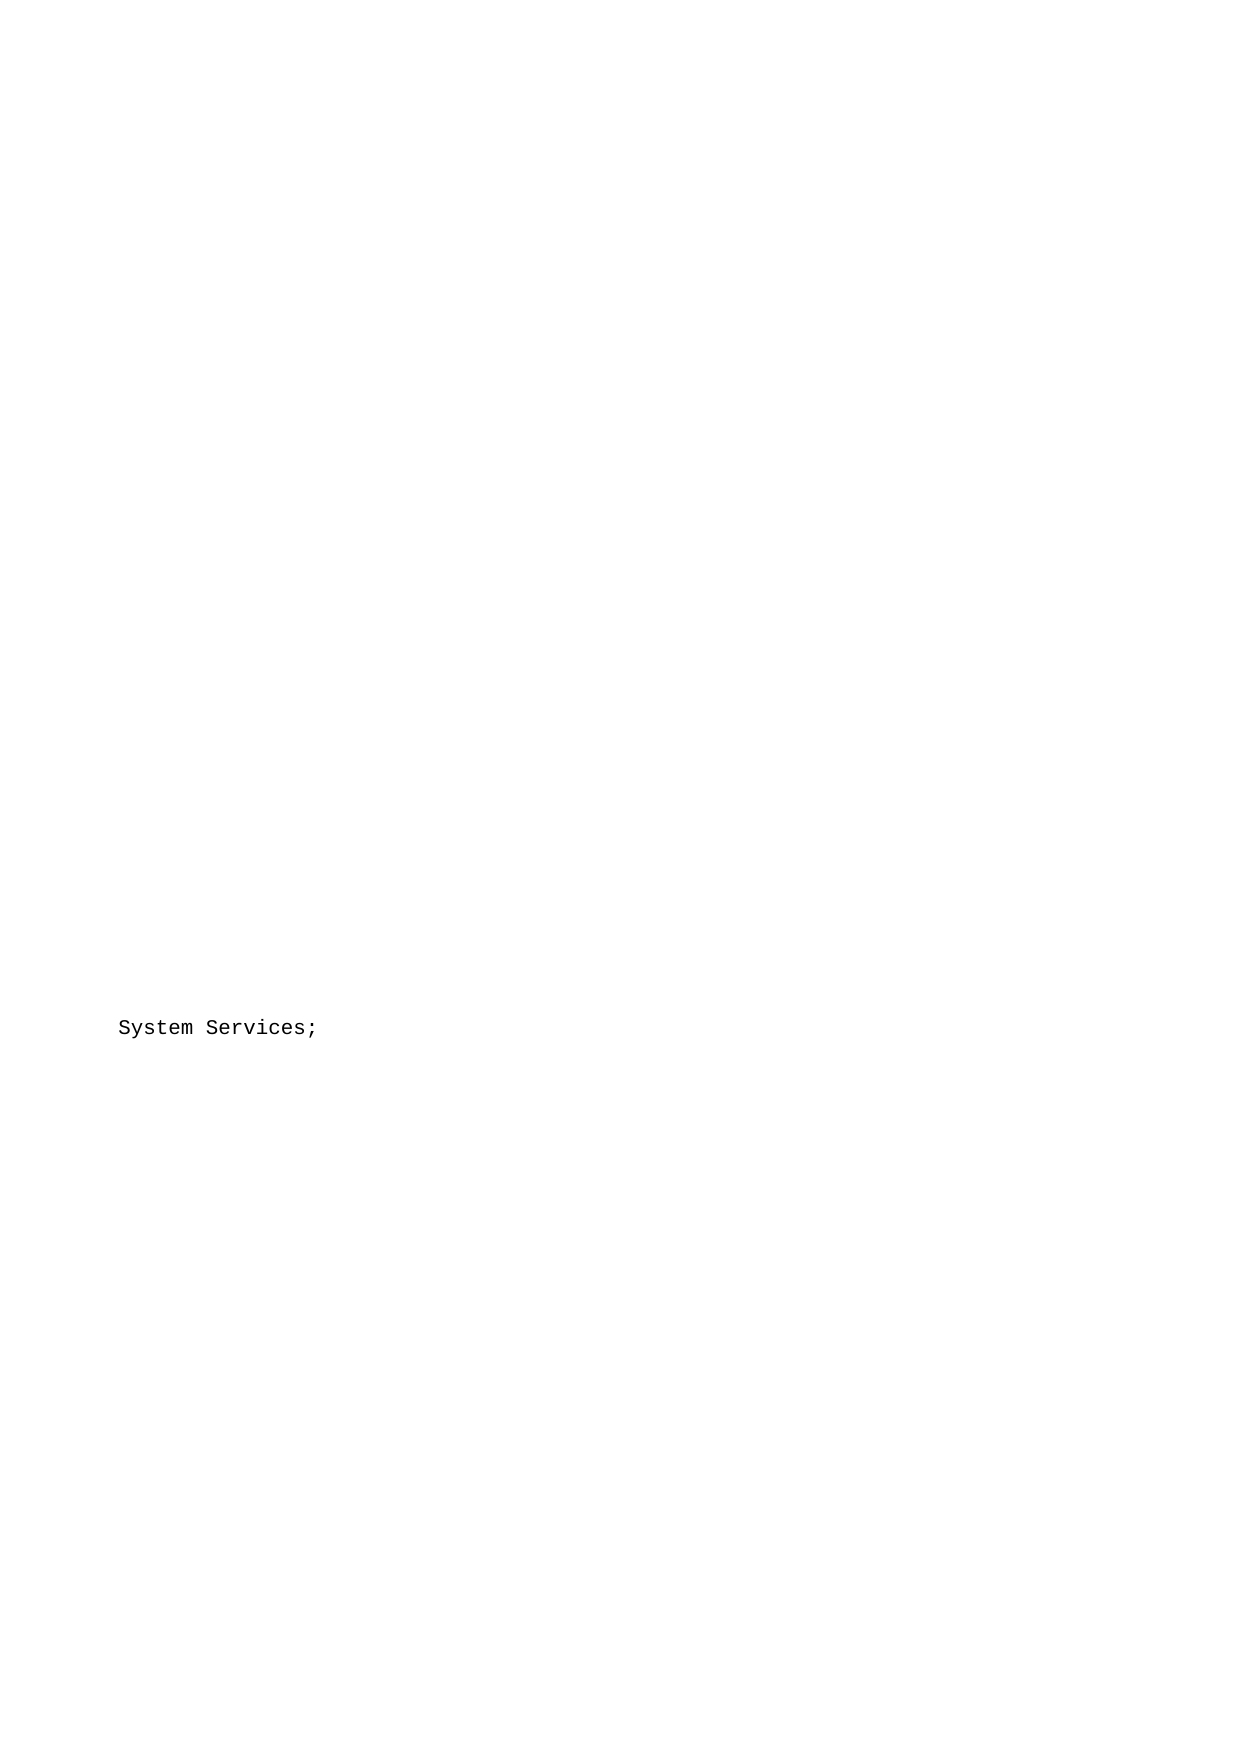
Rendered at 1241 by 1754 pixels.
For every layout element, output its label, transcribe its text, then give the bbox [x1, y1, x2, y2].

text System Services; [118, 1017, 1122, 1040]
